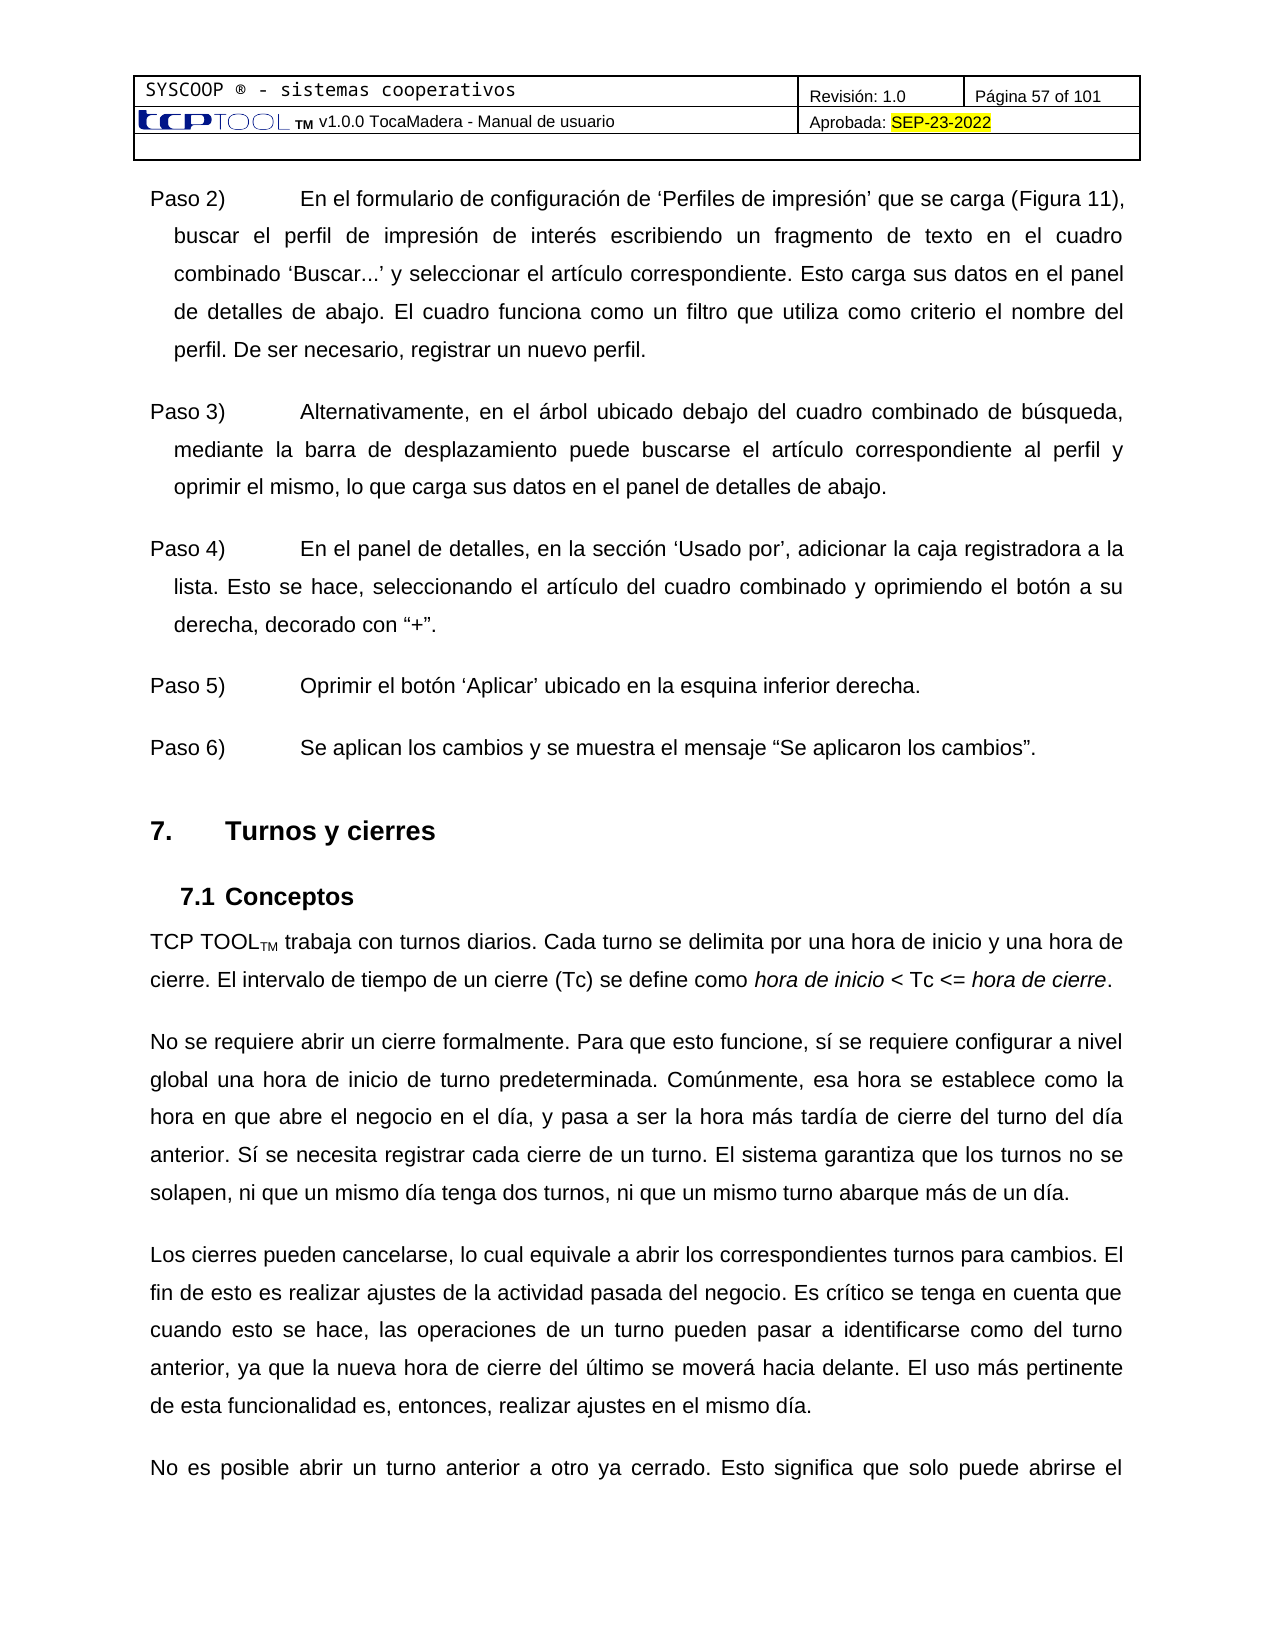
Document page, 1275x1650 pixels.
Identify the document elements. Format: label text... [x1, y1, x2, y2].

list En el formulario de configuración de ‘Perfiles de impresión’ que se carga (Figura 11), buscar el perfil de impresión de interés escribiendo un fragmento de texto en el cuadro combinado ‘Buscar...’ y seleccionar el artículo correspondiente. Esto carga sus datos en el panel de detalles de abajo. El cuadro funciona como un filtro que utiliza como criterio el nombre del perfil. De ser necesario, registrar un nuevo perfil. [150, 186, 1125, 362]
subtitle Conceptos [180, 882, 1125, 911]
list Oprimir el botón ‘Aplicar’ ubicado en la esquina inferior derecha. [150, 673, 1125, 699]
list Se aplican los cambios y se muestra el mensaje “Se aplicaron los cambios”. [150, 735, 1125, 760]
list Alternativamente, en el árbol ubicado debajo del cuadro combinado de búsqueda, mediante la barra de desplazamiento puede buscarse el artículo correspondiente al perfil y oprimir el mismo, lo que carga sus datos en el panel de detalles de abajo. [150, 399, 1125, 499]
subtitle Turnos y cierres [150, 815, 1125, 846]
text Los cierres pueden cancelarse, lo cual equivale a abrir los correspondientes turnos para cambios. El fin de esto es realizar ajustes de la actividad pasada del negocio. Es crítico se tenga en cuenta que cuando esto se hace, las operaciones de un turno pueden pasar a identificarse como del turno anterior, ya que la nueva hora de cierre del último se moverá hacia delante. El uso más pertinente de esta funcionalidad es, entonces, realizar ajustes en el mismo día. [150, 1242, 1125, 1418]
list En el panel de detalles, en la sección ‘Usado por’, adicionar la caja registradora a la lista. Esto se hace, seleccionando el artículo del cuadro combinado y oprimiendo el botón a su derecha, decorado con “+”. [150, 536, 1125, 637]
text TCP TOOLTM trabaja con turnos diarios. Cada turno se delimita por una hora de inicio y una hora de cierre. El intervalo de tiempo de un cierre (Tc) se define como hora de inicio < Tc <= hora de cierre. [150, 929, 1125, 992]
text No se requiere abrir un cierre formalmente. Para que esto funcione, sí se requiere configurar a nivel global una hora de inicio de turno predeterminada. Comúnmente, esa hora se establece como la hora en que abre el negocio en el día, y pasa a ser la hora más tardía de cierre del turno del día anterior. Sí se necesita registrar cada cierre de un turno. El sistema garantiza que los turnos no se solapen, ni que un mismo día tenga dos turnos, ni que un mismo turno abarque más de un día. [150, 1029, 1125, 1205]
text No es posible abrir un turno anterior a otro ya cerrado. Esto significa que solo puede abrirse el [150, 1455, 1125, 1480]
picture [138, 110, 290, 130]
